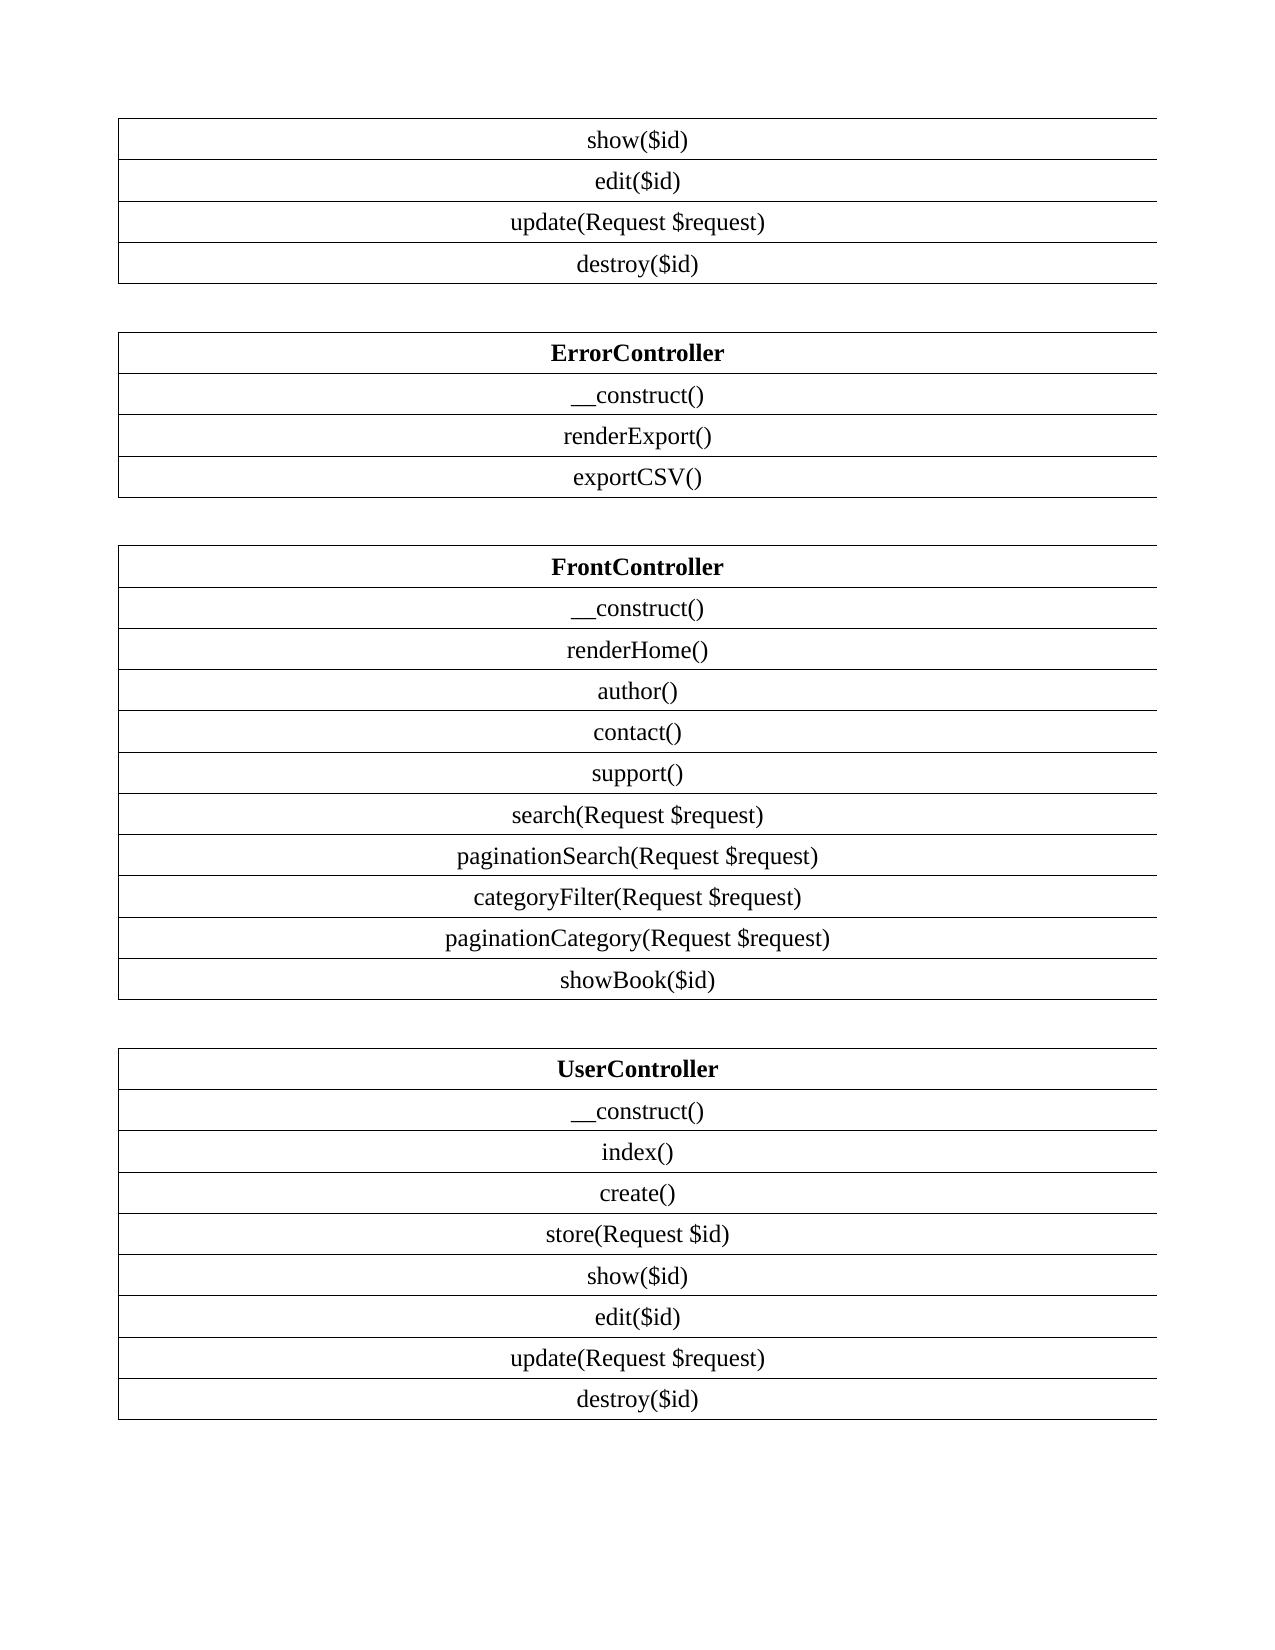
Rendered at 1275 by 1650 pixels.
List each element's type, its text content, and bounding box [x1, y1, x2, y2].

table_cell store(Request $id) [119, 1214, 1157, 1254]
table_cell renderExport() [119, 415, 1157, 456]
table_cell renderHome() [119, 629, 1157, 669]
table_cell categoryFilter(Request $request) [119, 876, 1157, 917]
table_cell exportCSV() [119, 457, 1157, 497]
table_header UserController [119, 1049, 1157, 1089]
table_cell author() [119, 670, 1157, 710]
table_header FrontController [119, 546, 1157, 587]
table_cell support() [119, 753, 1157, 793]
table_cell showBook($id) [119, 959, 1157, 999]
table_cell destroy($id) [119, 243, 1157, 283]
table_cell update(Request $request) [119, 202, 1157, 242]
table_cell destroy($id) [119, 1379, 1157, 1419]
table_cell paginationSearch(Request $request) [119, 835, 1157, 875]
table_cell __construct() [119, 588, 1157, 628]
table_cell search(Request $request) [119, 794, 1157, 834]
table_cell show($id) [119, 1255, 1157, 1295]
table_cell __construct() [119, 374, 1157, 414]
table_cell index() [119, 1131, 1157, 1172]
table_cell show($id) [119, 119, 1157, 159]
table_cell contact() [119, 711, 1157, 752]
table_cell update(Request $request) [119, 1338, 1157, 1378]
table_cell paginationCategory(Request $request) [119, 918, 1157, 958]
table_cell edit($id) [119, 160, 1157, 201]
table_header ErrorController [119, 333, 1157, 373]
table_cell edit($id) [119, 1296, 1157, 1337]
table_cell __construct() [119, 1090, 1157, 1130]
table_cell create() [119, 1173, 1157, 1213]
